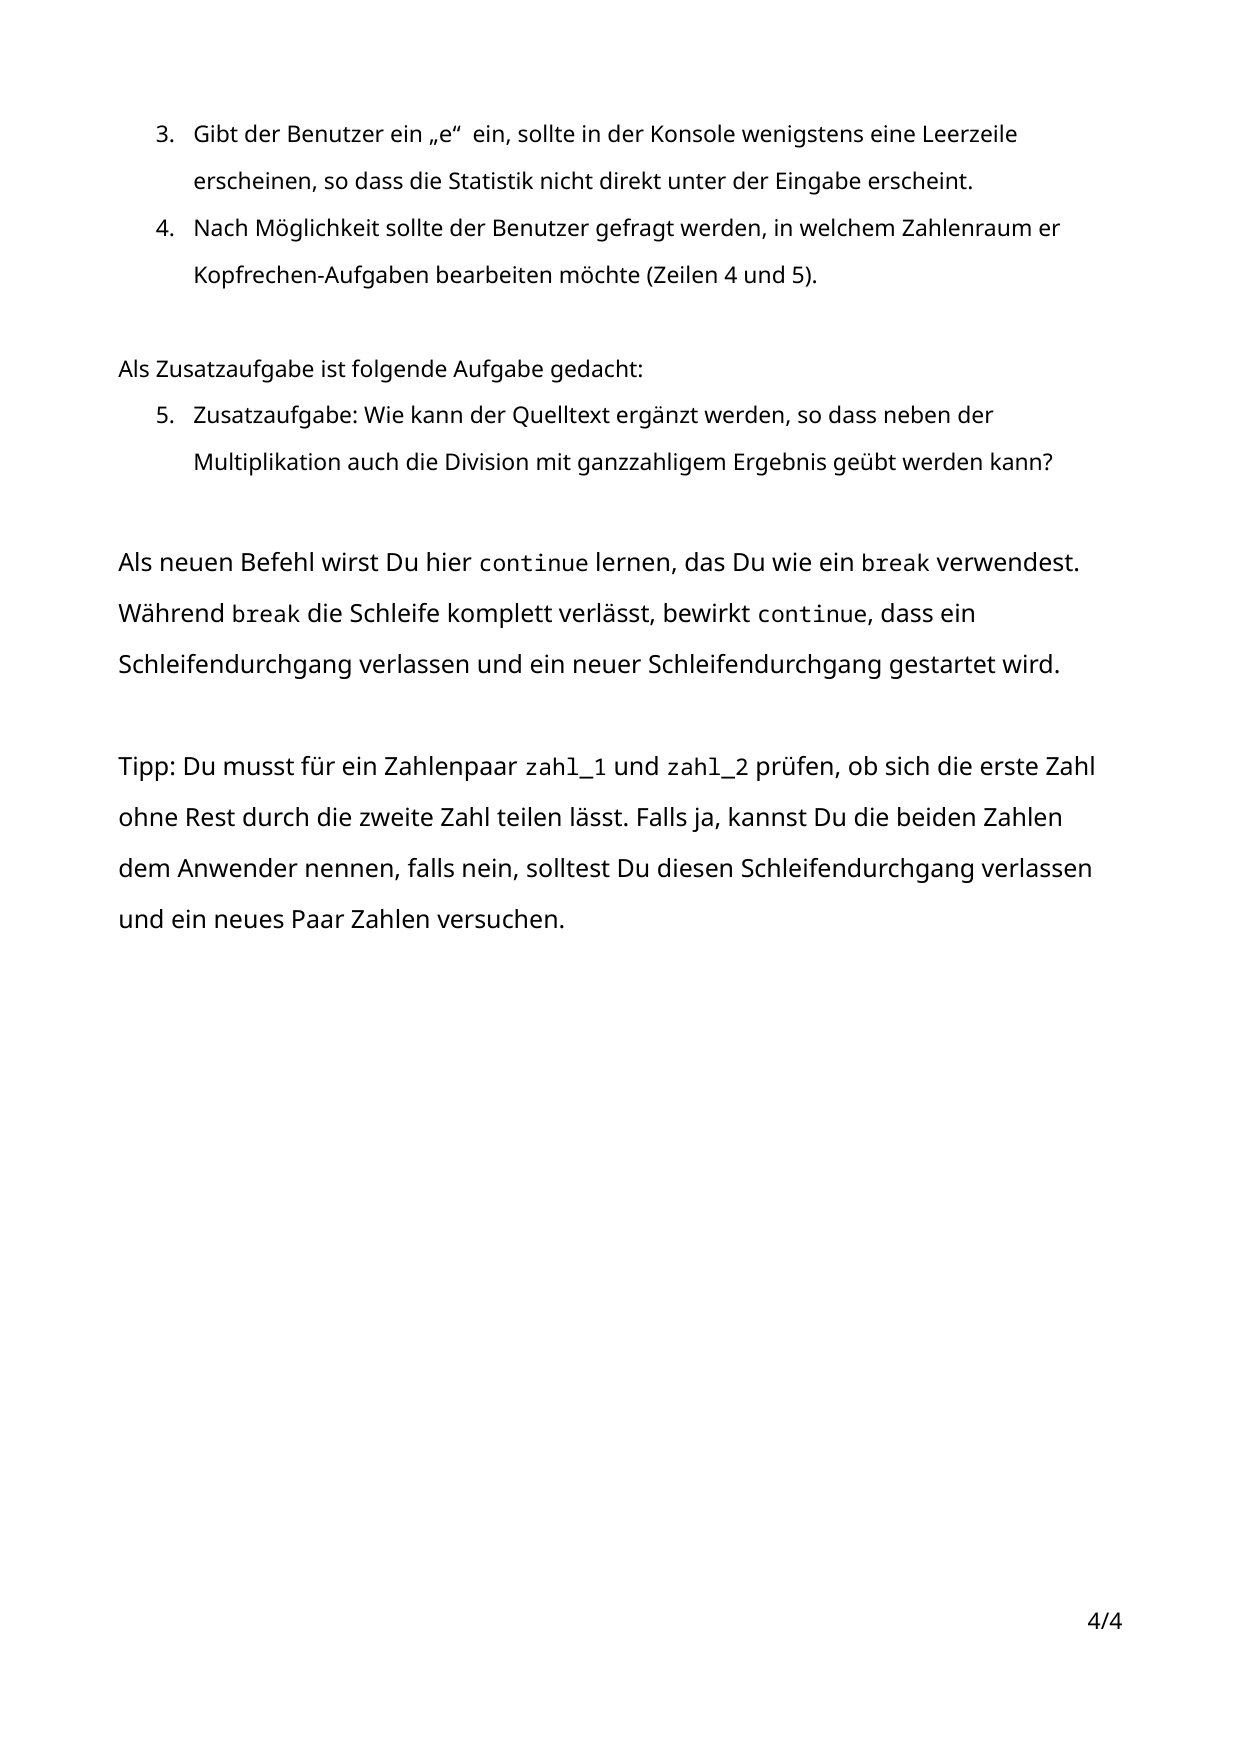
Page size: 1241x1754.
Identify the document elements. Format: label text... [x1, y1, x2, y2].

list Nach Möglichkeit sollte der Benutzer gefragt werden, in welchem Zahlenraum er Kopfrechen-Aufgaben bearbeiten möchte (Zeilen 4 und 5). [156, 212, 1122, 290]
text Tipp: Du musst für ein Zahlenpaar zahl_1 und zahl_2 prüfen, ob sich die erste Zahl ohne Rest durch die zweite Zahl teilen lässt. Falls ja, kannst Du die beiden Zahlen dem Anwender nennen, falls nein, solltest Du diesen Schleifendurchgang verlassen und ein neues Paar Zahlen versuchen. [118, 748, 1122, 936]
text Als neuen Befehl wirst Du hier continue lernen, das Du wie ein break verwendest. Während break die Schleife komplett verlässt, bewirkt continue, dass ein Schleifendurchgang verlassen und ein neuer Schleifendurchgang gestartet wird. [118, 544, 1122, 680]
list Zusatzaufgabe: Wie kann der Quelltext ergänzt werden, so dass neben der Multiplikation auch die Division mit ganzzahligem Ergebnis geübt werden kann? [156, 399, 1122, 477]
text Als Zusatzaufgabe ist folgende Aufgabe gedacht: [118, 352, 1122, 384]
list Gibt der Benutzer ein „e“ ein, sollte in der Konsole wenigstens eine Leerzeile erscheinen, so dass die Statistik nicht direkt unter der Eingabe erscheint. [156, 118, 1122, 196]
